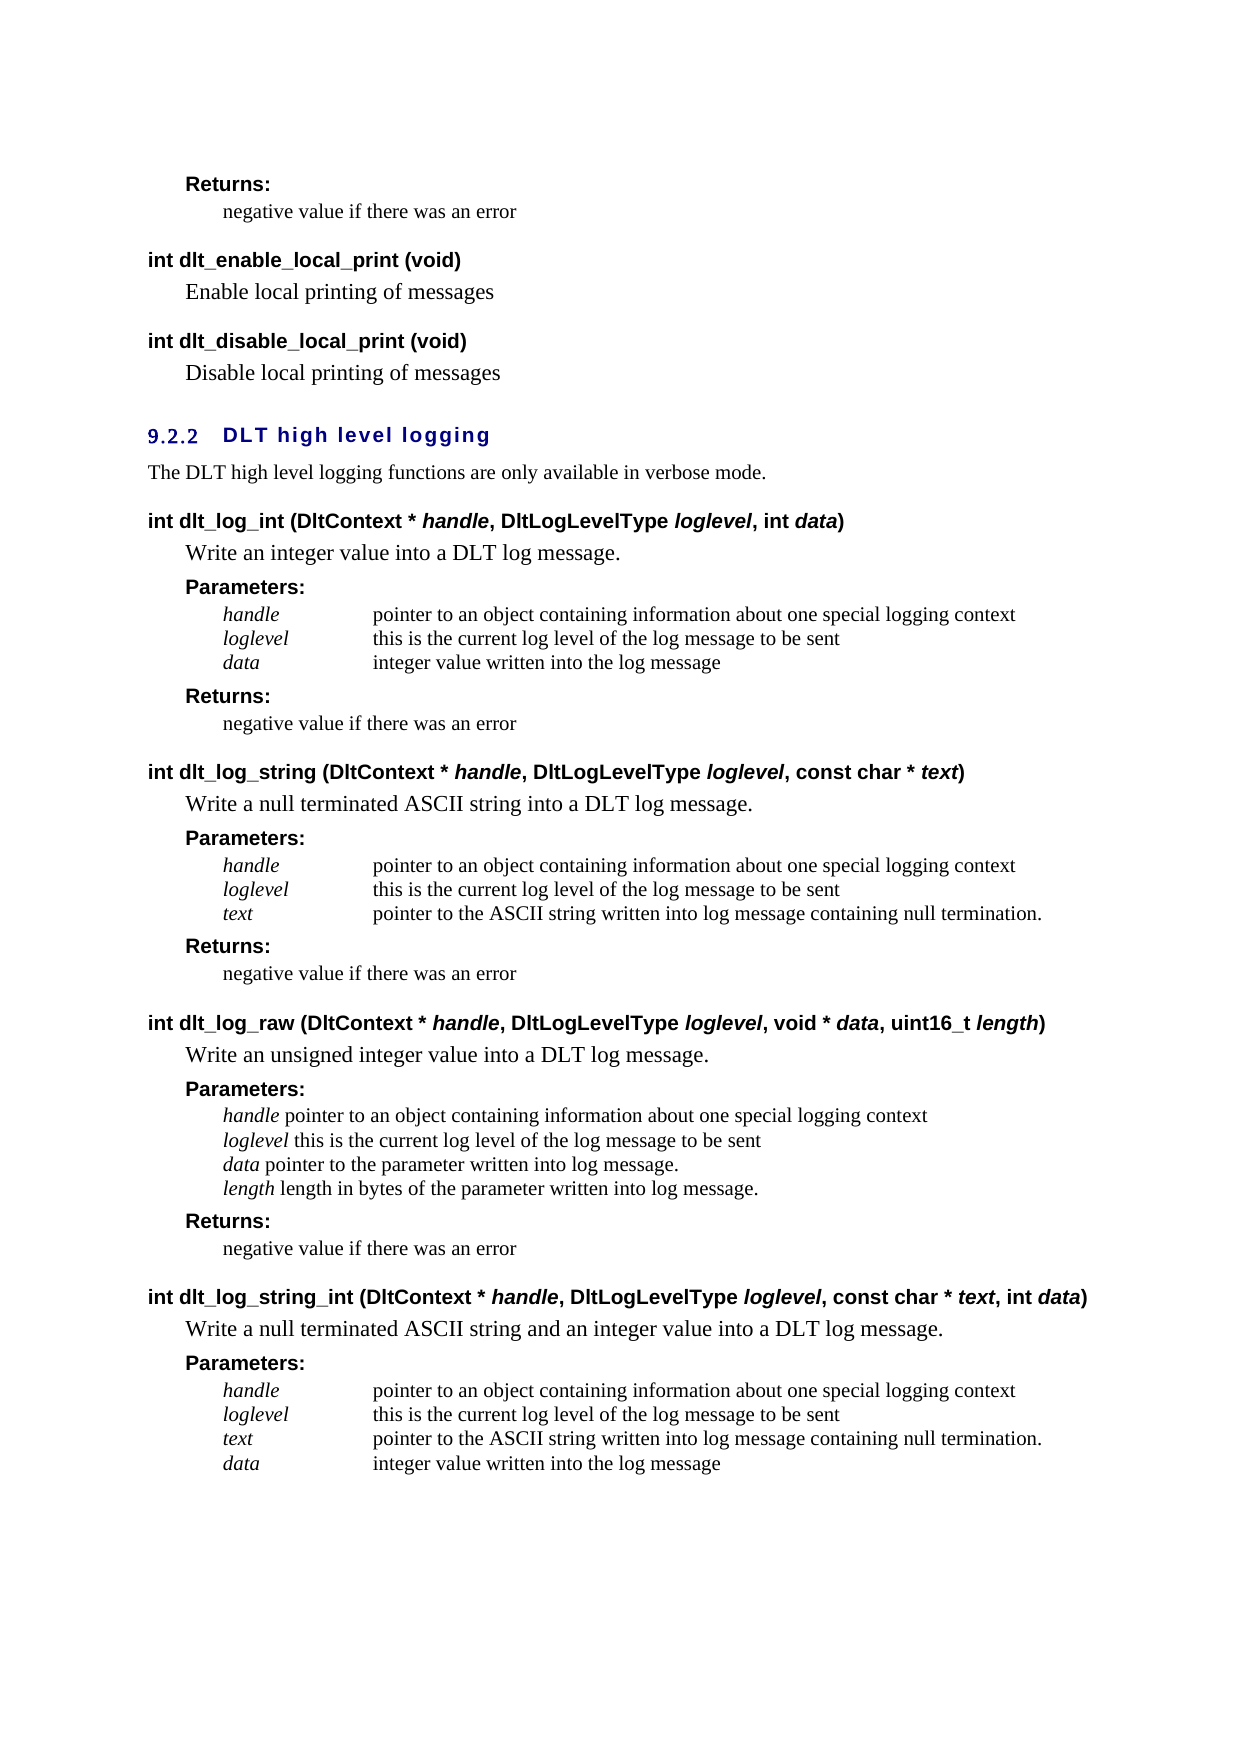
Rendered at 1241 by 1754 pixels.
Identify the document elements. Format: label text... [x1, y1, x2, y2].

text negative value if there was an error [223, 711, 1090, 735]
text handle pointer to an object containing information about one special logging context [223, 1378, 1090, 1402]
subtitle int dlt_log_raw (DltContext * handle, DltLogLevelType loglevel, void * data, uint16_t length) [148, 1010, 1090, 1034]
text handle pointer to an object containing information about one special logging context [223, 602, 1090, 626]
text data integer value written into the log message [223, 1450, 1090, 1474]
text loglevel this is the current log level of the log message to be sent [223, 877, 1090, 901]
text Disable local printing of messages [185, 359, 1090, 386]
text loglevel this is the current log level of the log message to be sent [223, 626, 1090, 650]
text text pointer to the ASCII string written into log message containing null termination. [223, 1426, 1090, 1450]
text negative value if there was an error [223, 1236, 1090, 1260]
subtitle DLT high level logging [148, 423, 1090, 447]
text length length in bytes of the parameter written into log message. [223, 1176, 1090, 1200]
subtitle int dlt_enable_local_print (void) [148, 248, 1090, 272]
subtitle Returns: [185, 1209, 1090, 1233]
text Write a null terminated ASCII string and an integer value into a DLT log message. [185, 1315, 1090, 1342]
subtitle Returns: [185, 683, 1090, 707]
text loglevel this is the current log level of the log message to be sent [223, 1402, 1090, 1426]
subtitle int dlt_log_int (DltContext * handle, DltLogLevelType loglevel, int data) [148, 509, 1090, 533]
subtitle Returns: [185, 934, 1090, 958]
text data pointer to the parameter written into log message. [223, 1152, 1090, 1176]
subtitle int dlt_log_string (DltContext * handle, DltLogLevelType loglevel, const char * text) [148, 760, 1090, 784]
text text pointer to the ASCII string written into log message containing null termination. [223, 901, 1090, 925]
subtitle Parameters: [185, 1076, 1090, 1100]
text handle pointer to an object containing information about one special logging context [223, 1103, 1090, 1127]
text Enable local printing of messages [185, 278, 1090, 304]
text Write a null terminated ASCII string into a DLT log message. [185, 790, 1090, 816]
subtitle Parameters: [185, 826, 1090, 849]
subtitle Parameters: [185, 575, 1090, 599]
subtitle int dlt_log_string_int (DltContext * handle, DltLogLevelType loglevel, const char * text, int data) [148, 1285, 1090, 1309]
subtitle int dlt_disable_local_print (void) [148, 329, 1090, 353]
text The DLT high level logging functions are only available in verbose mode. [148, 460, 1090, 484]
text negative value if there was an error [223, 199, 1090, 223]
text negative value if there was an error [223, 961, 1090, 985]
subtitle Returns: [185, 172, 1090, 196]
text handle pointer to an object containing information about one special logging context [223, 853, 1090, 877]
text Write an integer value into a DLT log message. [185, 539, 1090, 566]
text Write an unsigned integer value into a DLT log message. [185, 1041, 1090, 1067]
text data integer value written into the log message [223, 650, 1090, 674]
text loglevel this is the current log level of the log message to be sent [223, 1127, 1090, 1152]
subtitle Parameters: [185, 1351, 1090, 1375]
